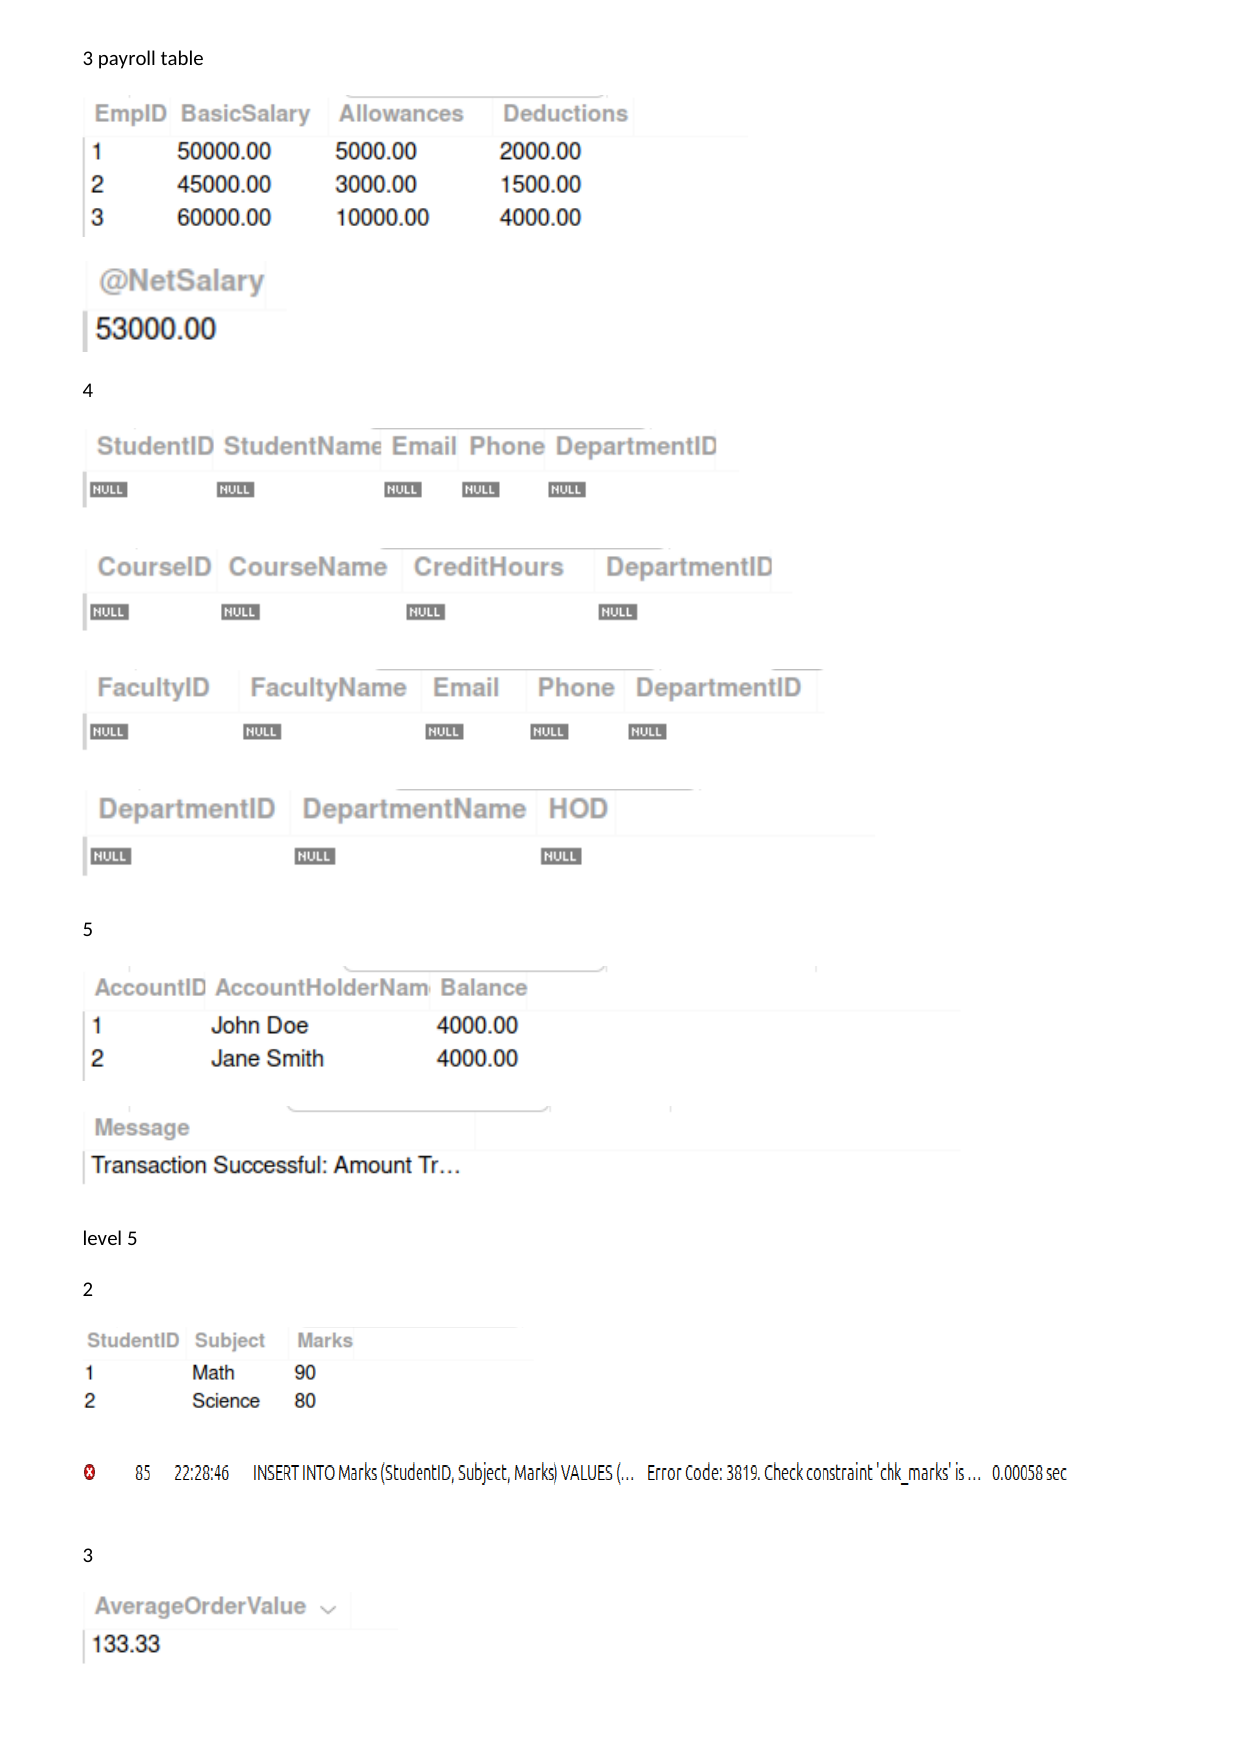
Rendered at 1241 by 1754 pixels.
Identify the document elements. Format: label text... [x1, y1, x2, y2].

picture [82, 789, 876, 891]
picture [82, 1592, 399, 1667]
picture [82, 1106, 961, 1200]
picture [82, 548, 793, 645]
text 4 [82, 377, 1203, 403]
text 3 [82, 1542, 1203, 1567]
picture [82, 1449, 1093, 1491]
text level 5 [82, 1225, 1203, 1251]
text 2 [82, 1276, 1203, 1302]
picture [82, 966, 961, 1081]
text 5 [82, 916, 1203, 941]
picture [82, 95, 749, 237]
picture [82, 428, 740, 523]
picture [82, 1327, 534, 1424]
picture [82, 669, 825, 764]
text 3 payroll table [82, 45, 1203, 70]
picture [82, 261, 287, 352]
